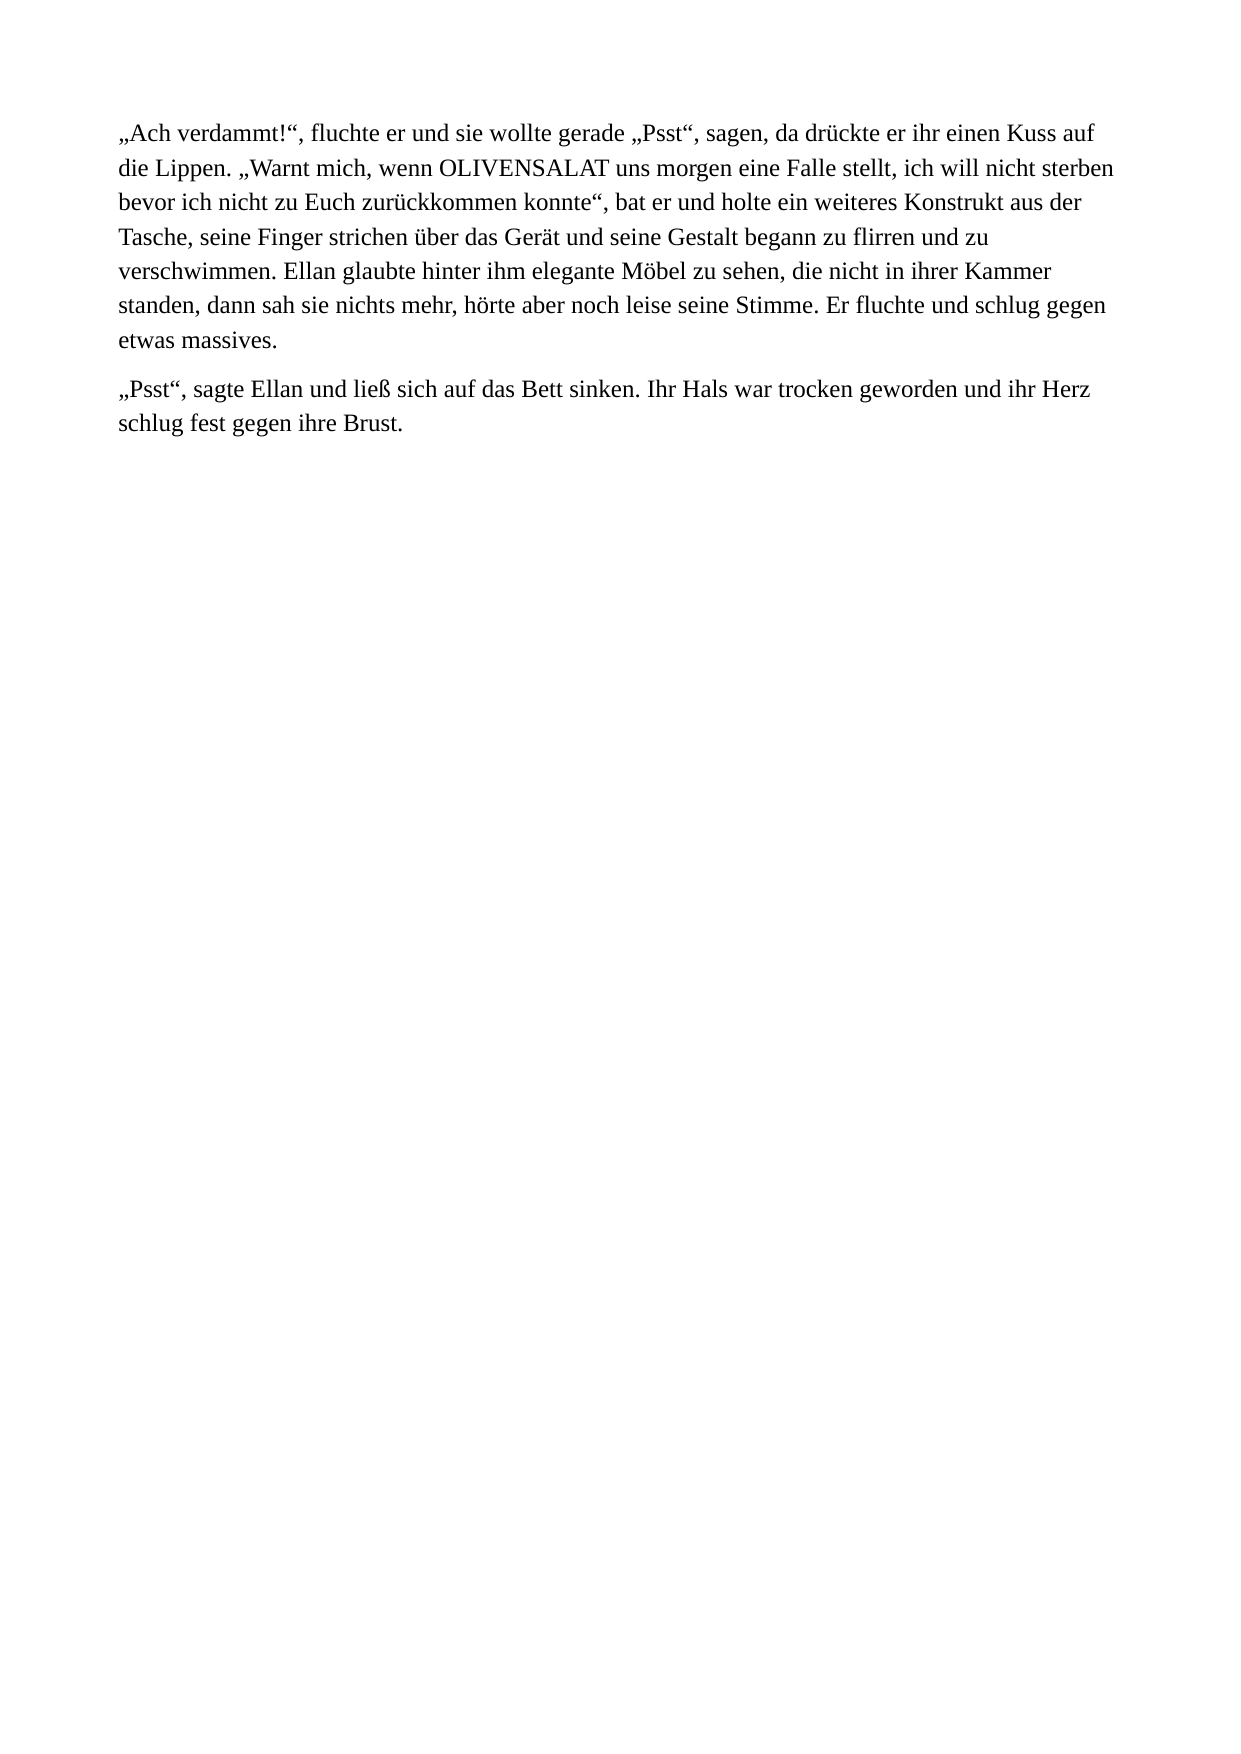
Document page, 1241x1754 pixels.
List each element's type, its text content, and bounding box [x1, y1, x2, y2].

text „Psst“, sagte Ellan und ließ sich auf das Bett sinken. Ihr Hals war trocken geworden und ihr Herz schlug fest gegen ihre Brust. [118, 374, 1122, 437]
text „Ach verdammt!“, fluchte er und sie wollte gerade „Psst“, sagen, da drückte er ihr einen Kuss auf die Lippen. „Warnt mich, wenn OLIVENSALAT uns morgen eine Falle stellt, ich will nicht sterben bevor ich nicht zu Euch zurückkommen konnte“, bat er und holte ein weiteres Konstrukt aus der Tasche, seine Finger strichen über das Gerät und seine Gestalt begann zu flirren und zu verschwimmen. Ellan glaubte hinter ihm elegante Möbel zu sehen, die nicht in ihrer Kammer standen, dann sah sie nichts mehr, hörte aber noch leise seine Stimme. Er fluchte und schlug gegen etwas massives. [118, 118, 1122, 354]
